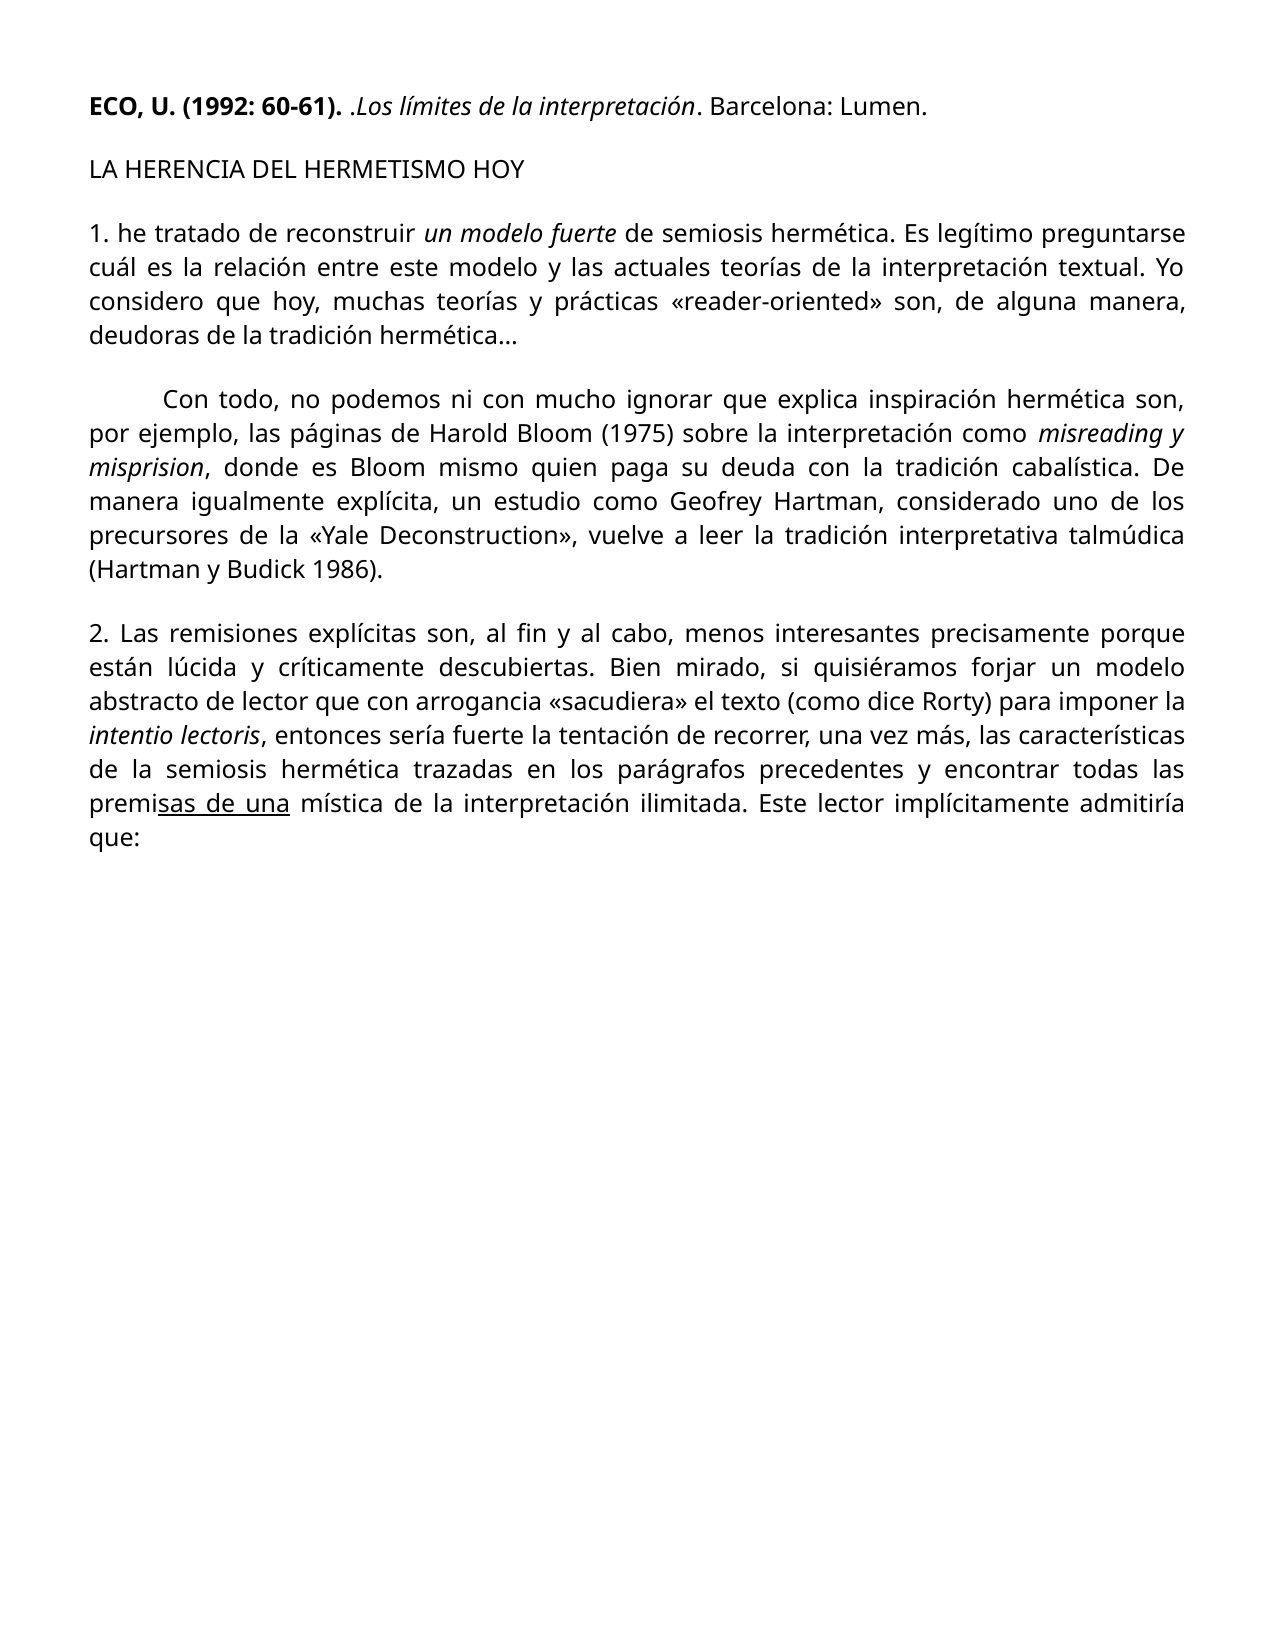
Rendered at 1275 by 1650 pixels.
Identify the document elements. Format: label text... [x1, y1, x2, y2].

text 2. Las remisiones explícitas son, al fin y al cabo, menos interesantes precisamente porque están lúcida y críticamente descubiertas. Bien mirado, si quisiéramos forjar un modelo abstracto de lector que con arrogancia «sacudiera» el texto (como dice Rorty) para imponer la intentio lectoris, entonces sería fuerte la tentación de recorrer, una vez más, las características de la semiosis hermética trazadas en los parágrafos precedentes y encontrar todas las premisas de una mística de la interpretación ilimitada. Este lector implícitamente admitiría que: [88, 615, 1186, 854]
text ECO, U. (1992: 60-61). .Los límites de la interpretación. Barcelona: Lumen. [88, 88, 1186, 123]
text Con todo, no podemos ni con mucho ignorar que explica inspiración hermética son, por ejemplo, las páginas de Harold Bloom (1975) sobre la interpretación como misreading y misprision, donde es Bloom mismo quien paga su deuda con la tradición cabalística. De manera igualmente explícita, un estudio como Geofrey Hartman, considerado uno de los precursores de la «Yale Deconstruction», vuelve a leer la tradición interpretativa talmúdica (Hartman y Budick 1986). [88, 381, 1186, 586]
text 1. he tratado de reconstruir un modelo fuerte de semiosis hermética. Es legítimo preguntarse cuál es la relación entre este modelo y las actuales teorías de la interpretación textual. Yo considero que hoy, muchas teorías y prácticas «reader-oriented» son, de alguna manera, deudoras de la tradición hermética… [88, 216, 1186, 352]
text LA HERENCIA DEL HERMETISMO HOY [88, 152, 1186, 186]
